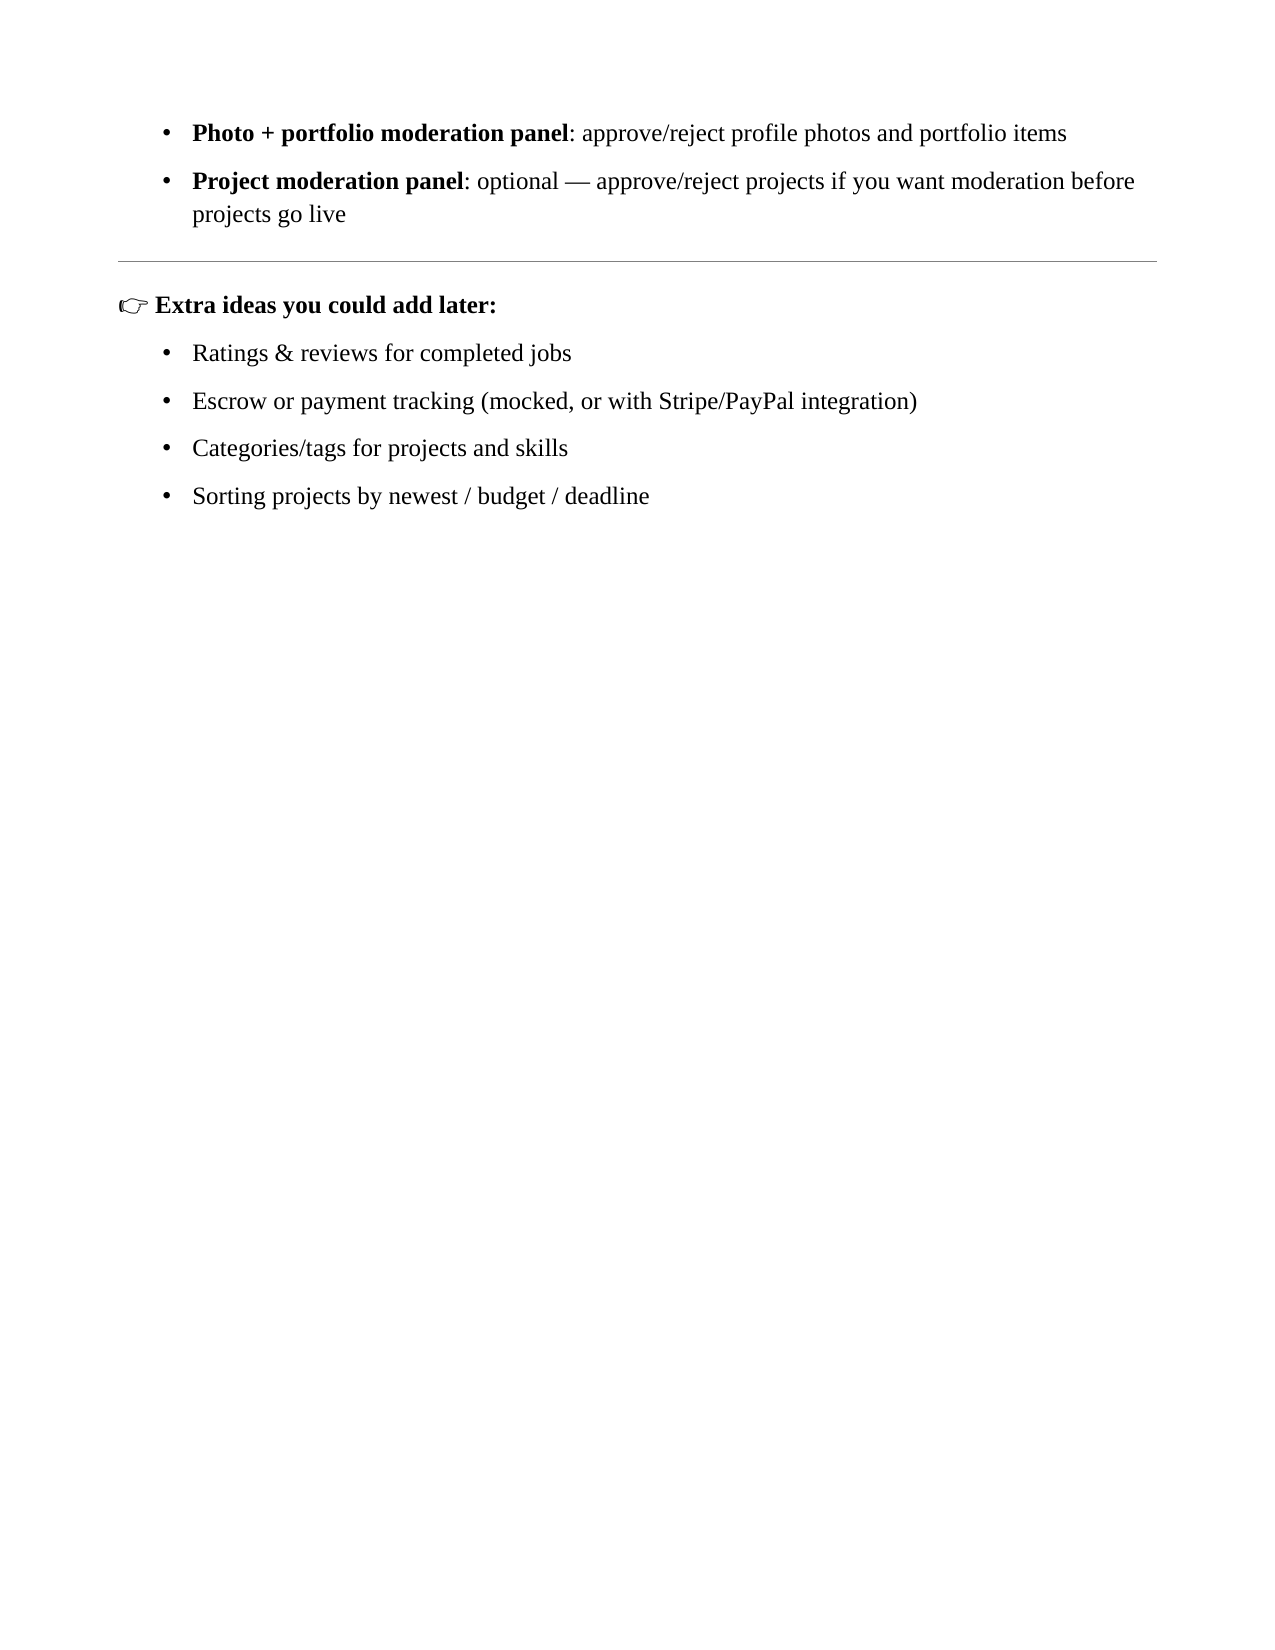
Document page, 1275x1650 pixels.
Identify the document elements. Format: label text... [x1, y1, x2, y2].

text 👉 Extra ideas you could add later: [118, 291, 1157, 319]
list Project moderation panel: optional — approve/reject projects if you want moderation before projects go live [162, 166, 1157, 227]
list Sorting projects by newest / budget / deadline [162, 481, 1157, 510]
list Escrow or payment tracking (mocked, or with Stripe/PayPal integration) [162, 386, 1157, 414]
list Ratings & reviews for completed jobs [162, 338, 1157, 367]
list Photo + portfolio moderation panel: approve/reject profile photos and portfolio items [162, 118, 1157, 147]
list Categories/tags for projects and skills [162, 433, 1157, 462]
